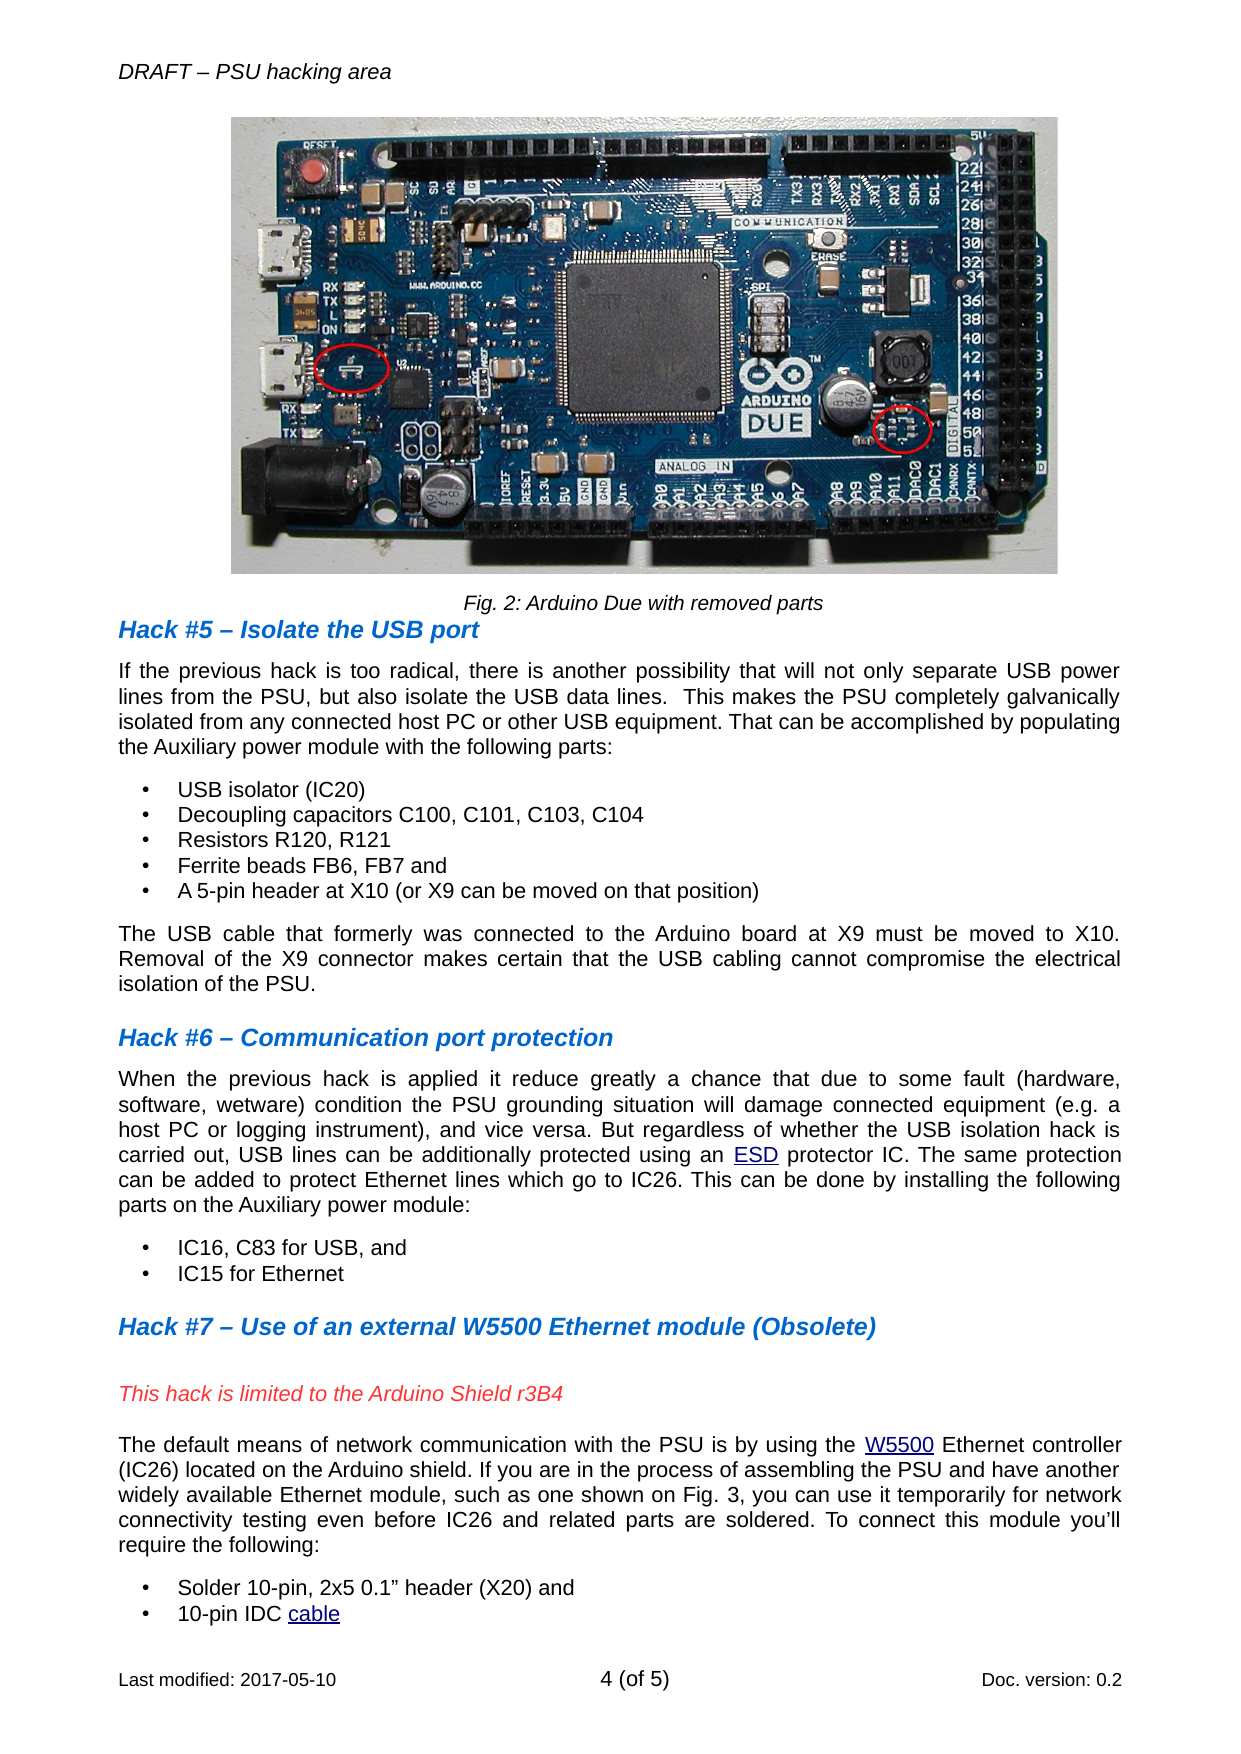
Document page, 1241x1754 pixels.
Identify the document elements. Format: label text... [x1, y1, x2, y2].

text When the previous hack is applied it reduce greatly a chance that due to some fault (hardware, software, wetware) condition the PSU grounding situation will damage connected equipment (e.g. a host PC or logging instrument), and vice versa. But regardless of whether the USB isolation hack is carried out, USB lines can be additionally protected using an ESD protector IC. The same protection can be added to protect Ethernet lines which go to IC26. This can be done by installing the following parts on the Auxiliary power module: [118, 1066, 1122, 1218]
text If the previous hack is too radical, there is another possibility that will not only separate USB power lines from the PSU, but also isolate the USB data lines. This makes the PSU completely galvanically isolated from any connected host PC or other USB equipment. That can be accomplished by populating the Auxiliary power module with the following parts: [118, 658, 1122, 759]
list Resistors R120, R121 [142, 827, 1110, 852]
text This hack is limited to the Arduino Shield r3B4 [118, 1381, 1122, 1406]
list IC16, C83 for USB, and [142, 1235, 1110, 1261]
list Ferrite beads FB6, FB7 and [142, 852, 1110, 878]
text The USB cable that formerly was connected to the Arduino board at X9 must be moved to X10. Removal of the X9 connector makes certain that the USB cabling cannot compromise the electrical isolation of the PSU. [118, 921, 1122, 996]
text The default means of network communication with the PSU is by using the W5500 Ethernet controller (IC26) located on the Arduino shield. If you are in the process of assembling the PSU and have another widely available Ethernet module, such as one shown on Fig. 3, you can use it temporarily for network connectivity testing even before IC26 and related parts are soldered. To connect this module you’ll require the following: [118, 1431, 1122, 1557]
list 10-pin IDC cable [142, 1600, 1110, 1626]
list IC15 for Ethernet [142, 1261, 1110, 1286]
subtitle Hack #5 – Isolate the USB port [118, 106, 1122, 643]
list Solder 10-pin, 2x5 0.1” header (X20) and [142, 1575, 1110, 1600]
subtitle Hack #7 – Use of an external W5500 Ethernet module (Obsolete) [118, 1312, 1122, 1341]
list Decoupling capacitors C100, C101, C103, C104 [142, 802, 1110, 827]
list USB isolator (IC20) [142, 777, 1110, 802]
subtitle Hack #6 – Communication port protection [118, 1023, 1122, 1052]
list A 5-pin header at X10 (or X9 can be moved on that position) [142, 878, 1110, 903]
list Fig. 2: Arduino Due with removed parts [231, 574, 1058, 615]
picture [231, 117, 1058, 574]
